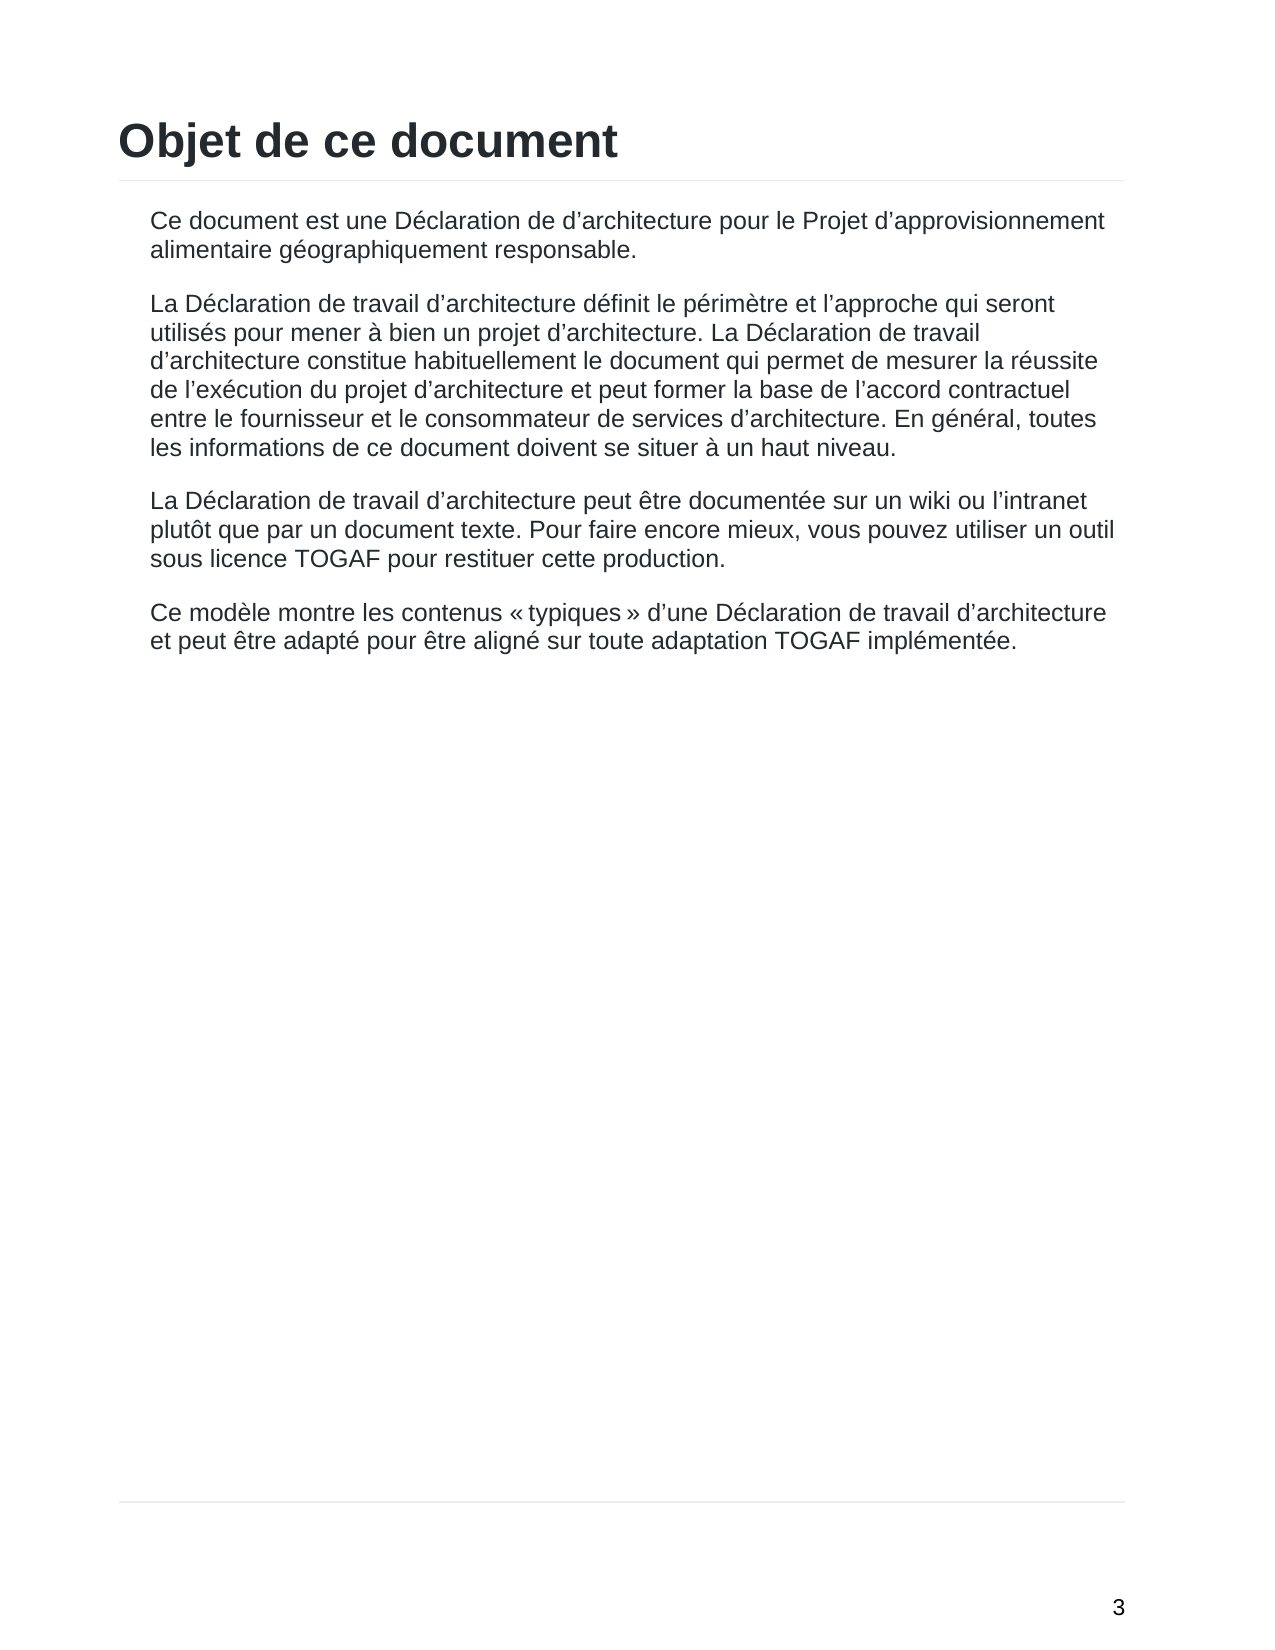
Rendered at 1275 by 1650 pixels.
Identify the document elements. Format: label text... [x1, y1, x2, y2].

text Ce document est une Déclaration de d’architecture pour le Projet d’approvisionnement alimentaire géographiquement responsable. [150, 206, 1125, 264]
subtitle Objet de ce document [119, 112, 1125, 180]
text Ce modèle montre les contenus « typiques » d’une Déclaration de travail d’architecture et peut être adapté pour être aligné sur toute adaptation TOGAF implémentée. [150, 598, 1125, 655]
text La Déclaration de travail d’architecture peut être documentée sur un wiki ou l’intranet plutôt que par un document texte. Pour faire encore mieux, vous pouvez utiliser un outil sous licence TOGAF pour restituer cette production. [150, 486, 1125, 573]
text La Déclaration de travail d’architecture définit le périmètre et l’approche qui seront utilisés pour mener à bien un projet d’architecture. La Déclaration de travail d’architecture constitue habituellement le document qui permet de mesurer la réussite de l’exécution du projet d’architecture et peut former la base de l’accord contractuel entre le fournisseur et le consommateur de services d’architecture. En général, toutes les informations de ce document doivent se situer à un haut niveau. [150, 289, 1125, 461]
